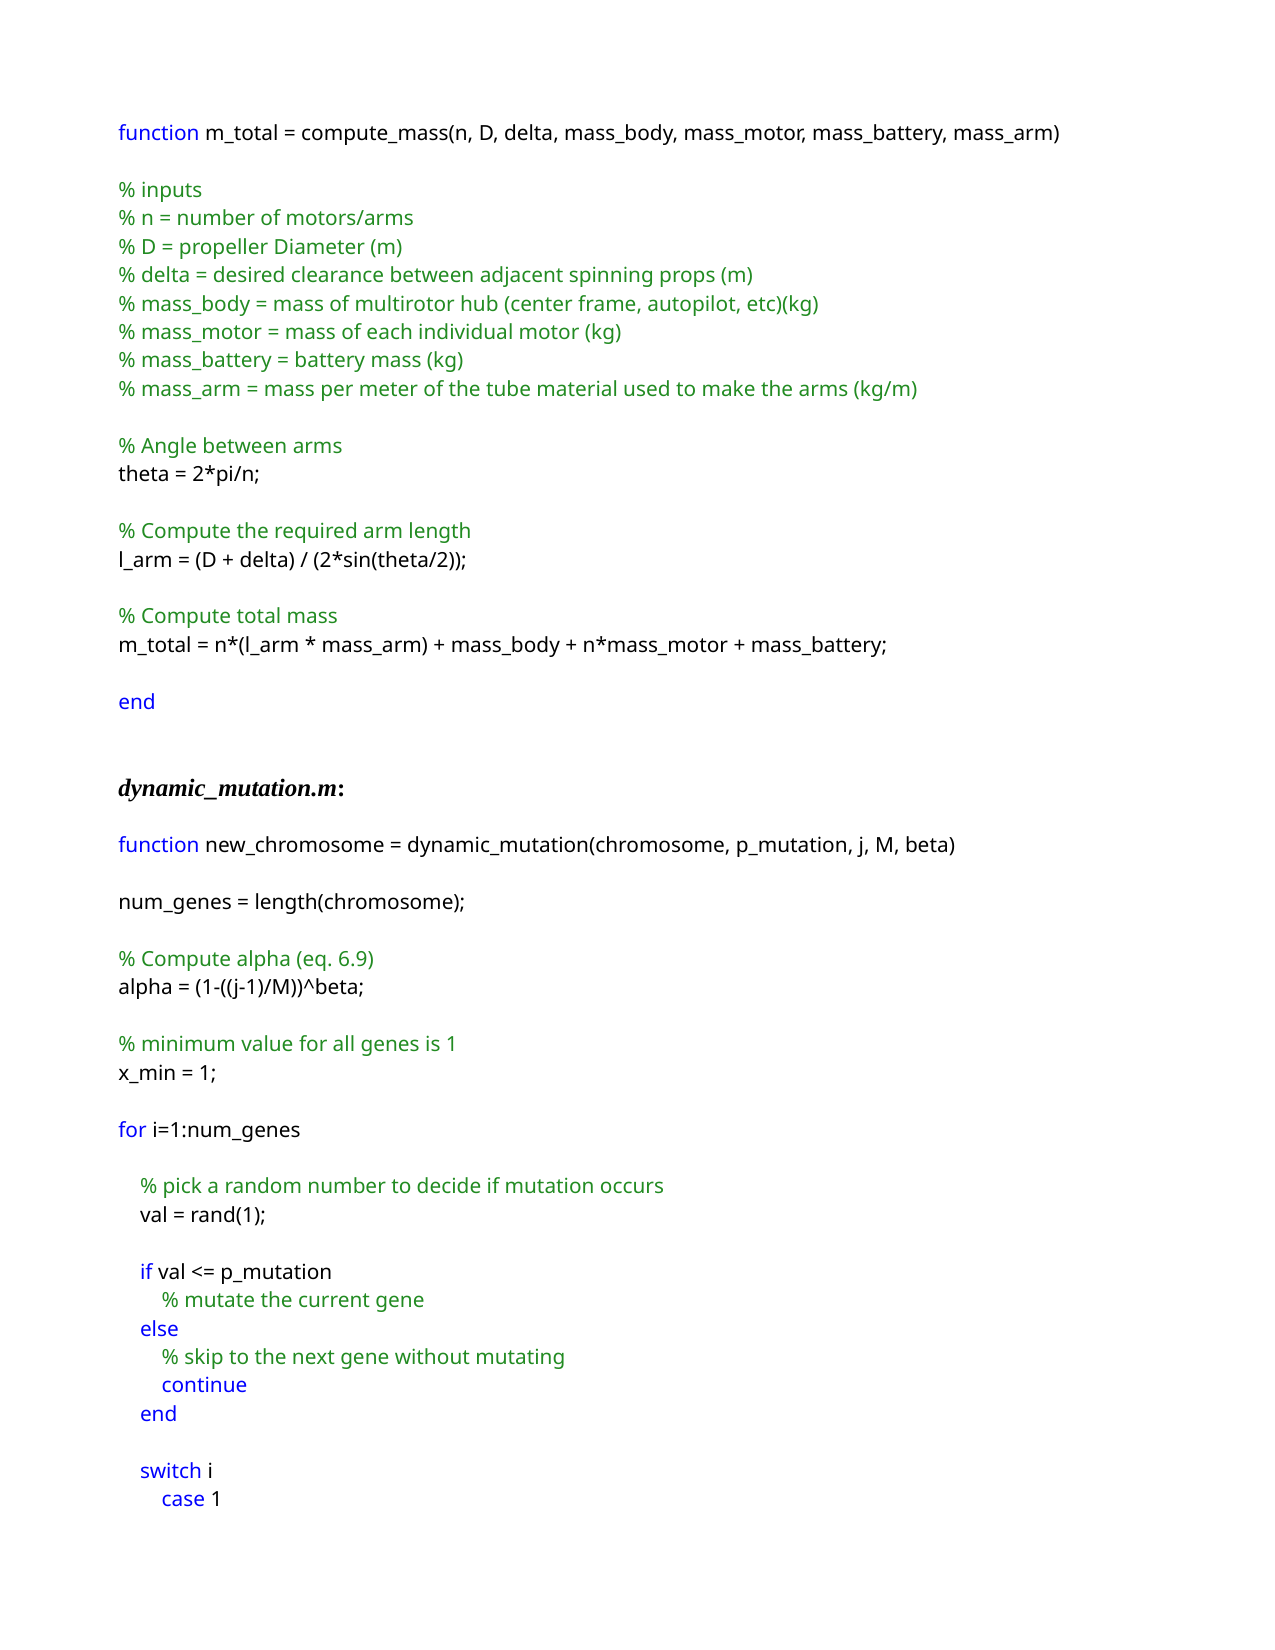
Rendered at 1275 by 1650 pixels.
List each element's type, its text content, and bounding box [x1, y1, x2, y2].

text alpha = (1-((j-1)/M))^beta; [118, 972, 1157, 1001]
text % skip to the next gene without mutating [118, 1342, 1157, 1371]
text % delta = desired clearance between adjacent spinning props (m) [118, 260, 1157, 289]
text % Compute the required arm length [118, 516, 1157, 545]
text l_arm = (D + delta) / (2*sin(theta/2)); [118, 545, 1157, 573]
text function m_total = compute_mass(n, D, delta, mass_body, mass_motor, mass_battery, mass_arm) [118, 118, 1157, 147]
text end [118, 1399, 1157, 1427]
text % Angle between arms [118, 431, 1157, 459]
text val = rand(1); [118, 1200, 1157, 1228]
text % mass_motor = mass of each individual motor (kg) [118, 317, 1157, 346]
text case 1 [118, 1484, 1157, 1513]
text m_total = n*(l_arm * mass_arm) + mass_body + n*mass_motor + mass_battery; [118, 630, 1157, 658]
text % Compute total mass [118, 602, 1157, 630]
text % mass_body = mass of multirotor hub (center frame, autopilot, etc)(kg) [118, 289, 1157, 317]
text theta = 2*pi/n; [118, 459, 1157, 488]
text % mutate the current gene [118, 1285, 1157, 1314]
text % n = number of motors/arms [118, 203, 1157, 232]
text % pick a random number to decide if mutation occurs [118, 1172, 1157, 1200]
text else [118, 1314, 1157, 1342]
text % mass_battery = battery mass (kg) [118, 346, 1157, 374]
text if val <= p_mutation [118, 1257, 1157, 1285]
text % Compute alpha (eq. 6.9) [118, 944, 1157, 972]
text % D = propeller Diameter (m) [118, 232, 1157, 260]
text end [118, 687, 1157, 715]
text continue [118, 1371, 1157, 1399]
text function new_chromosome = dynamic_mutation(chromosome, p_mutation, j, M, beta) [118, 830, 1157, 859]
text num_genes = length(chromosome); [118, 887, 1157, 916]
text for i=1:num_genes [118, 1115, 1157, 1143]
text x_min = 1; [118, 1058, 1157, 1086]
text % minimum value for all genes is 1 [118, 1029, 1157, 1058]
text dynamic_mutation.m: [118, 773, 1157, 802]
text % inputs [118, 175, 1157, 203]
text switch i [118, 1456, 1157, 1484]
text % mass_arm = mass per meter of the tube material used to make the arms (kg/m) [118, 374, 1157, 402]
